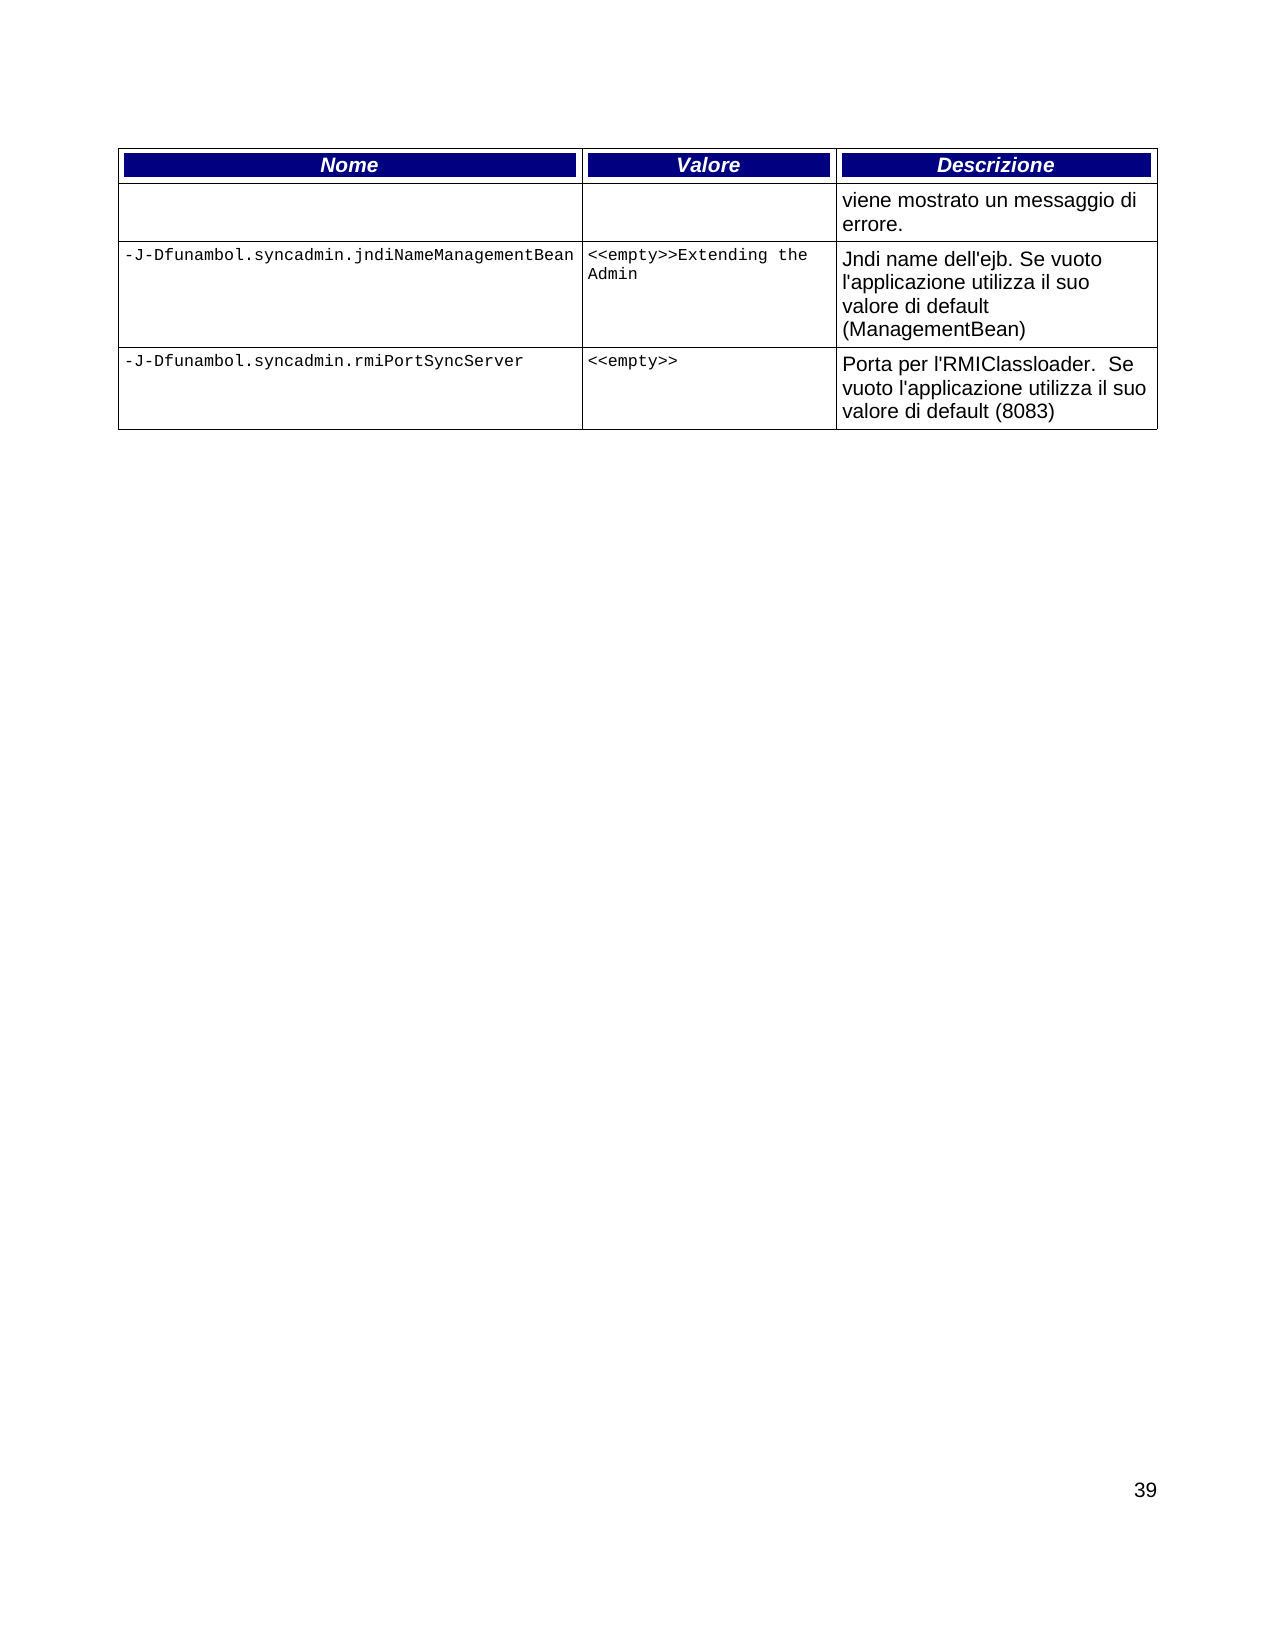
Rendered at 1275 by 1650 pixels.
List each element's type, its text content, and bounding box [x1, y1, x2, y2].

table_cell [119, 184, 582, 241]
table_cell -J-Dfunambol.syncadmin.jndiNameManagementBean [119, 242, 582, 347]
table_header Descrizione [837, 149, 1157, 183]
table_cell -J-Dfunambol.syncadmin.rmiPortSyncServer [119, 348, 582, 429]
table_header Nome [119, 149, 582, 183]
table_cell viene mostrato un messaggio di errore. [837, 184, 1157, 241]
table_cell Jndi name dell'ejb. Se vuoto l'applicazione utilizza il suo valore di default (ManagementBean) [837, 242, 1157, 347]
table_header Valore [583, 149, 836, 183]
table_cell <<empty>>Extending the Admin [583, 242, 836, 347]
table_cell <<empty>> [583, 348, 836, 429]
table_cell Porta per l'RMIClassloader. Se vuoto l'applicazione utilizza il suo valore di default (8083) [837, 348, 1157, 429]
table_cell [583, 184, 836, 241]
